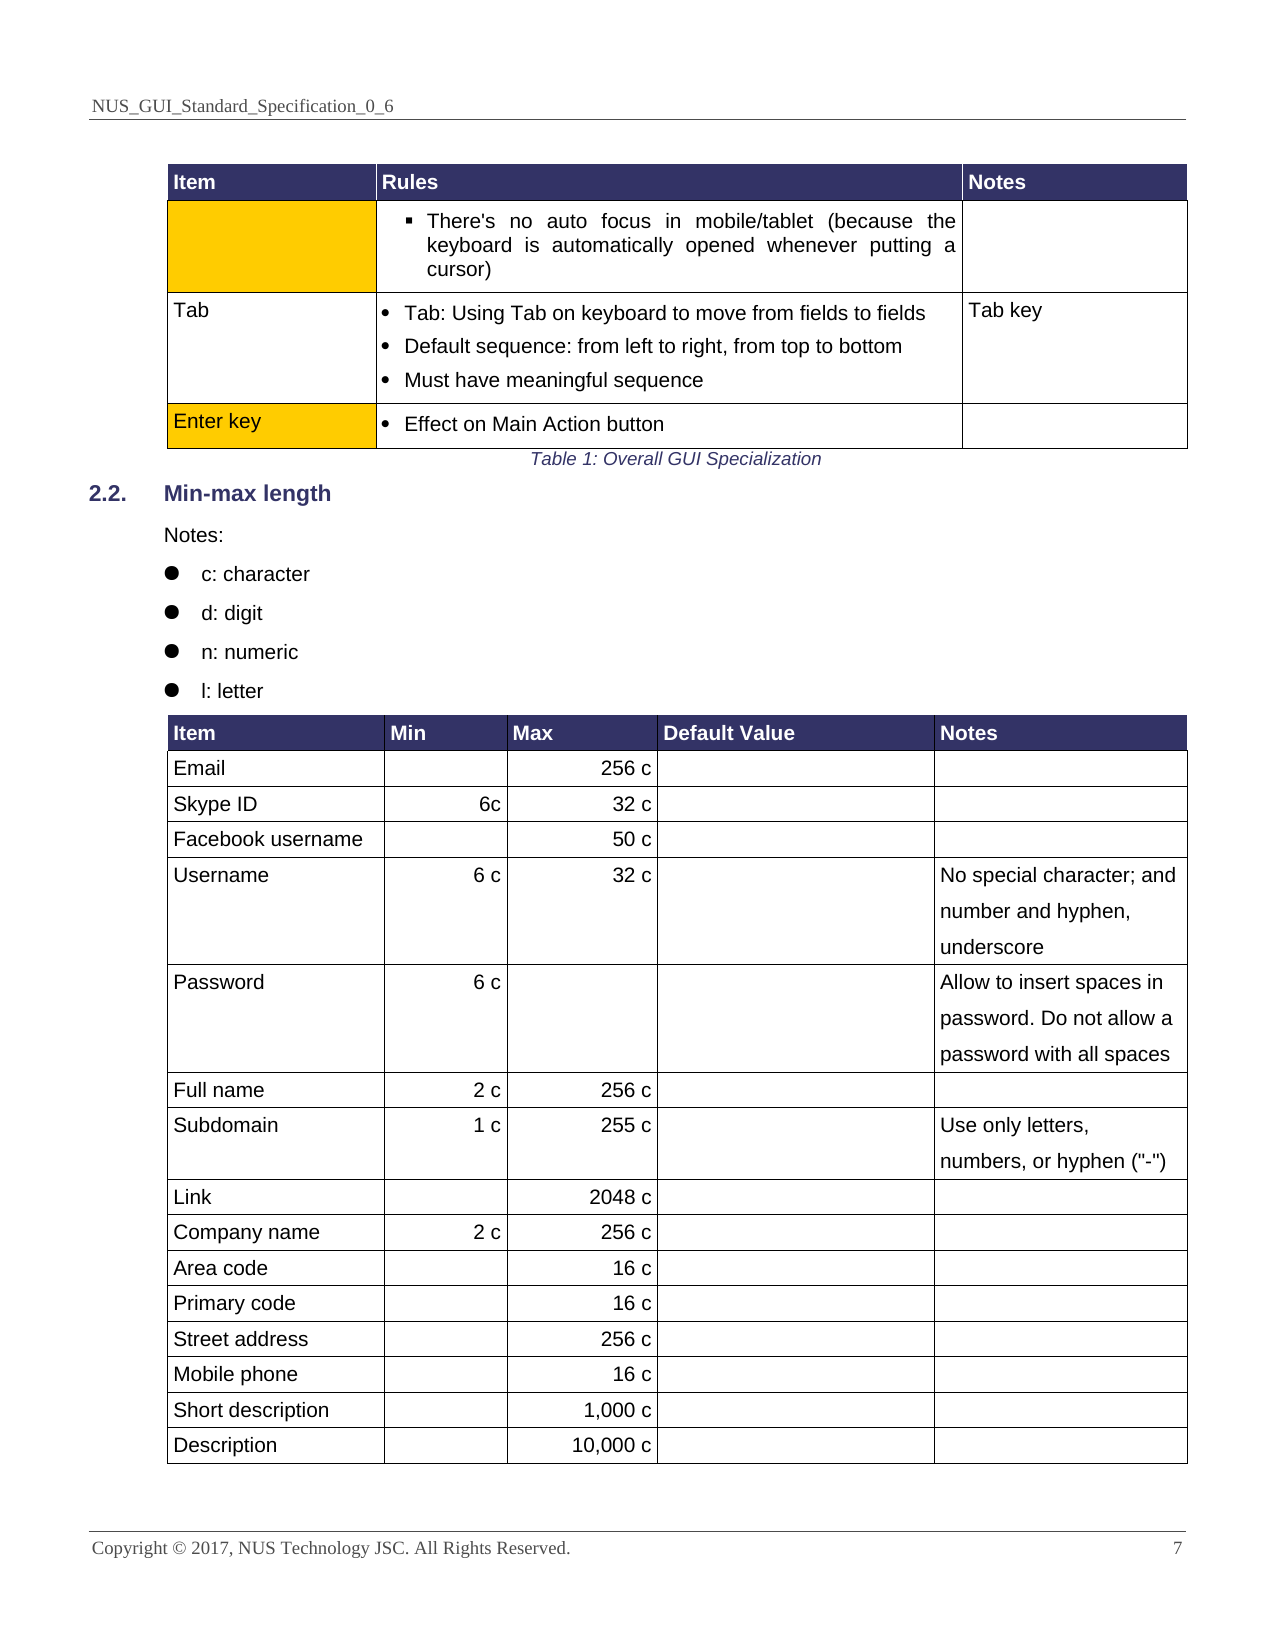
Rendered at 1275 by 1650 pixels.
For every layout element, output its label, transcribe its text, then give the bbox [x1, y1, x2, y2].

table_cell [658, 858, 934, 964]
table_cell [508, 965, 657, 1072]
table_cell [935, 1215, 1187, 1250]
table_cell Description [168, 1428, 384, 1463]
table_cell [658, 787, 934, 821]
table_cell Username [168, 858, 384, 964]
table_header Min [385, 715, 507, 750]
table_cell 6c [385, 787, 507, 821]
table_cell Area code [168, 1251, 384, 1285]
table_cell Primary code [168, 1286, 384, 1321]
table_cell [935, 1393, 1187, 1427]
table_cell 2 c [385, 1073, 507, 1107]
table_cell [658, 1393, 934, 1427]
subtitle Min-max length [88, 480, 1186, 507]
table_cell [658, 1073, 934, 1107]
table_header Default Value [658, 715, 934, 750]
table_cell [385, 751, 507, 786]
table_cell Link [168, 1180, 384, 1214]
table_cell [385, 1286, 507, 1321]
table_cell [658, 1108, 934, 1179]
table_cell [935, 822, 1187, 857]
table_cell Email [168, 751, 384, 786]
table_cell [658, 1251, 934, 1285]
table_cell 1,000 c [508, 1393, 657, 1427]
table_cell [935, 1073, 1187, 1107]
table_cell [935, 1286, 1187, 1321]
table_cell [935, 751, 1187, 786]
table_cell [935, 1251, 1187, 1285]
table_cell [963, 201, 1187, 292]
table_cell Mobile phone [168, 1357, 384, 1392]
table_cell [385, 1322, 507, 1356]
table_cell [935, 1428, 1187, 1463]
table_cell 6 c [385, 965, 507, 1072]
table_cell [385, 1393, 507, 1427]
table_cell Effect on Main Action button [377, 404, 962, 448]
table_cell 16 c [508, 1251, 657, 1285]
table_cell [658, 1180, 934, 1214]
table_cell 6 c [385, 858, 507, 964]
table_cell [658, 822, 934, 857]
table_cell [658, 1428, 934, 1463]
table_cell 256 c [508, 1215, 657, 1250]
table_cell Short description [168, 1393, 384, 1427]
table_cell 256 c [508, 1073, 657, 1107]
table_cell [658, 965, 934, 1072]
table_cell [658, 1215, 934, 1250]
table_cell Facebook username [168, 822, 384, 857]
table_cell 10,000 c [508, 1428, 657, 1463]
table_cell 2048 c [508, 1180, 657, 1214]
table_cell 256 c [508, 1322, 657, 1356]
table_cell Company name [168, 1215, 384, 1250]
table_cell Auto focus is how the cursor is placed automatically in field when arriving a page Must have default focus on input form (can be typed) Focus on the first input field as default Or focus on the first meaningful input There's no auto focus in mobile/tablet (because the keyboard is automatically opened whenever putting a cursor) [377, 201, 962, 292]
table_cell [385, 1428, 507, 1463]
table_cell 2 c [385, 1215, 507, 1250]
table_cell [935, 1322, 1187, 1356]
table_cell [385, 1357, 507, 1392]
table_cell [168, 201, 376, 292]
table_cell [385, 822, 507, 857]
list c: character [163, 562, 1186, 586]
table_cell 50 c [508, 822, 657, 857]
table_cell Skype ID [168, 787, 384, 821]
table_header Item [168, 715, 384, 750]
table_cell Use only letters, numbers, or hyphen ("-") [935, 1108, 1187, 1179]
table_cell [658, 1357, 934, 1392]
table_cell [385, 1251, 507, 1285]
table_cell 32 c [508, 858, 657, 964]
list d: digit [163, 601, 1186, 625]
table_cell Tab: Using Tab on keyboard to move from fields to fields Default sequence: from left to right, from top to bottom Must have meaningful sequence [377, 293, 962, 403]
table_cell Password [168, 965, 384, 1072]
table_cell Full name [168, 1073, 384, 1107]
table_header Notes [935, 715, 1187, 750]
table_cell 16 c [508, 1357, 657, 1392]
table_header Notes [963, 164, 1187, 200]
list l: letter [163, 679, 1186, 703]
text Notes: [163, 523, 1186, 547]
table_cell Subdomain [168, 1108, 384, 1179]
table_cell 16 c [508, 1286, 657, 1321]
table_cell [935, 1180, 1187, 1214]
table_cell 32 c [508, 787, 657, 821]
list n: numeric [163, 640, 1186, 664]
table_header Item [168, 164, 376, 200]
table_cell No special character; and number and hyphen, underscore [935, 858, 1187, 964]
table_header Rules [377, 164, 962, 200]
table_header Max [508, 715, 657, 750]
table_cell [963, 404, 1187, 448]
table_cell Tab key [963, 293, 1187, 403]
table_cell Street address [168, 1322, 384, 1356]
table_cell Enter key [168, 404, 376, 448]
table_cell [658, 1286, 934, 1321]
table_cell 1 c [385, 1108, 507, 1179]
table_cell [658, 1322, 934, 1356]
table_cell [935, 1357, 1187, 1392]
table_cell Tab [168, 293, 376, 403]
table_cell [658, 751, 934, 786]
table_cell [935, 787, 1187, 821]
table_cell Allow to insert spaces in password. Do not allow a password with all spaces [935, 965, 1187, 1072]
table_cell 256 c [508, 751, 657, 786]
table_cell 255 c [508, 1108, 657, 1179]
table_cell [385, 1180, 507, 1214]
text Table 1: Overall GUI Specialization [167, 449, 1186, 469]
